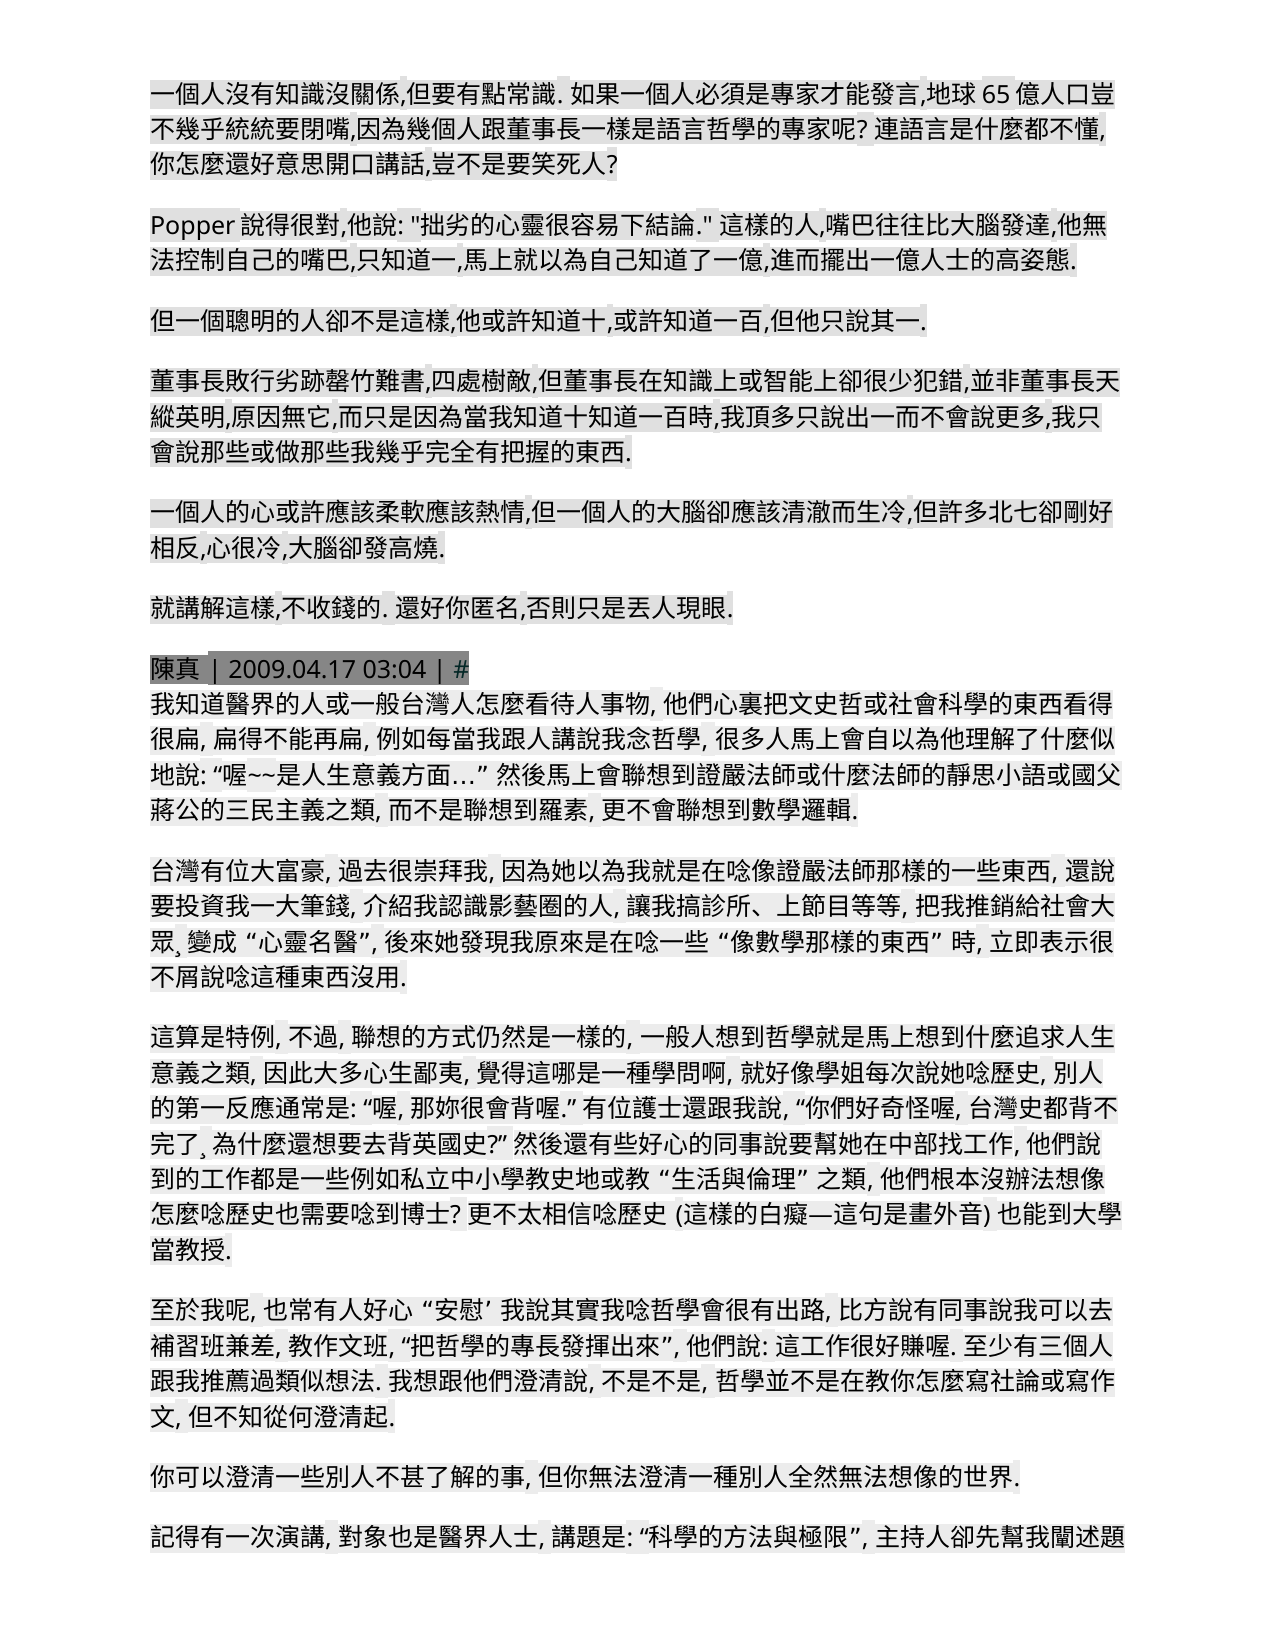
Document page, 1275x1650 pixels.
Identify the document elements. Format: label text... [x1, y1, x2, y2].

text 但一個聰明的人卻不是這樣,他或許知道十,或許知道一百,但他只說其一. [150, 302, 1125, 337]
text 董事長敗行劣跡罄竹難書,四處樹敵,但董事長在知識上或智能上卻很少犯錯,並非董事長天縱英明,原因無它,而只是因為當我知道十知道一百時,我頂多只說出一而不會說更多,我只會說那些或做那些我幾乎完全有把握的東西. [150, 362, 1125, 469]
text 一個人沒有知識沒關係,但要有點常識. 如果一個人必須是專家才能發言,地球65億人口豈不幾乎統統要閉嘴,因為幾個人跟董事長一樣是語言哲學的專家呢? 連語言是什麼都不懂,你怎麼還好意思開口講話,豈不是要笑死人? [150, 75, 1125, 181]
text 這算是特例, 不過, 聯想的方式仍然是一樣的, 一般人想到哲學就是馬上想到什麼追求人生意義之類, 因此大多心生鄙夷, 覺得這哪是一種學問啊, 就好像學姐每次說她唸歷史, 別人的第一反應通常是: “喔, 那妳很會背喔.” 有位護士還跟我說, “你們好奇怪喔, 台灣史都背不完了¸ 為什麼還想要去背英國史?” 然後還有些好心的同事說要幫她在中部找工作, 他們說到的工作都是一些例如私立中小學教史地或教 “生活與倫理” 之類, 他們根本沒辦法想像怎麼唸歷史也需要唸到博士? 更不太相信唸歷史 (這樣的白癡—這句是畫外音) 也能到大學當教授. [150, 1019, 1125, 1267]
text 你可以澄清一些別人不甚了解的事, 但你無法澄清一種別人全然無法想像的世界. [150, 1458, 1125, 1494]
text 記得有一次演講, 對象也是醫界人士, 講題是: “科學的方法與極限”, 主持人卻先幫我闡述題 [150, 1519, 1125, 1554]
text 就講解這樣,不收錢的. 還好你匿名,否則只是丟人現眼. [150, 589, 1125, 625]
text Popper說得很對,他說: "拙劣的心靈很容易下結論." 這樣的人,嘴巴往往比大腦發達,他無法控制自己的嘴巴,只知道一,馬上就以為自己知道了一億,進而擺出一億人士的高姿態. [150, 206, 1125, 277]
text 至於我呢, 也常有人好心 “安慰’ 我說其實我唸哲學會很有出路, 比方說有同事說我可以去補習班兼差, 教作文班, “把哲學的專長發揮出來”, 他們說: 這工作很好賺喔. 至少有三個人跟我推薦過類似想法. 我想跟他們澄清說, 不是不是, 哲學並不是在教你怎麼寫社論或寫作文, 但不知從何澄清起. [150, 1292, 1125, 1433]
text 我知道醫界的人或一般台灣人怎麼看待人事物, 他們心裏把文史哲或社會科學的東西看得很扁, 扁得不能再扁, 例如每當我跟人講說我念哲學, 很多人馬上會自以為他理解了什麼似地說: “喔~~是人生意義方面…” 然後馬上會聯想到證嚴法師或什麼法師的靜思小語或國父蔣公的三民主義之類, 而不是聯想到羅素, 更不會聯想到數學邏輯. [150, 685, 1125, 827]
text 台灣有位大富豪, 過去很崇拜我, 因為她以為我就是在唸像證嚴法師那樣的一些東西, 還說要投資我一大筆錢, 介紹我認識影藝圈的人, 讓我搞診所、上節目等等, 把我推銷給社會大眾¸ 變成 “心靈名醫”, 後來她發現我原來是在唸一些 “像數學那樣的東西” 時, 立即表示很不屑說唸這種東西沒用. [150, 852, 1125, 994]
text 一個人的心或許應該柔軟應該熱情,但一個人的大腦卻應該清澈而生冷,但許多北七卻剛好相反,心很冷,大腦卻發高燒. [150, 494, 1125, 564]
text 陳真 | 2009.04.17 03:04 | # [150, 650, 1125, 685]
